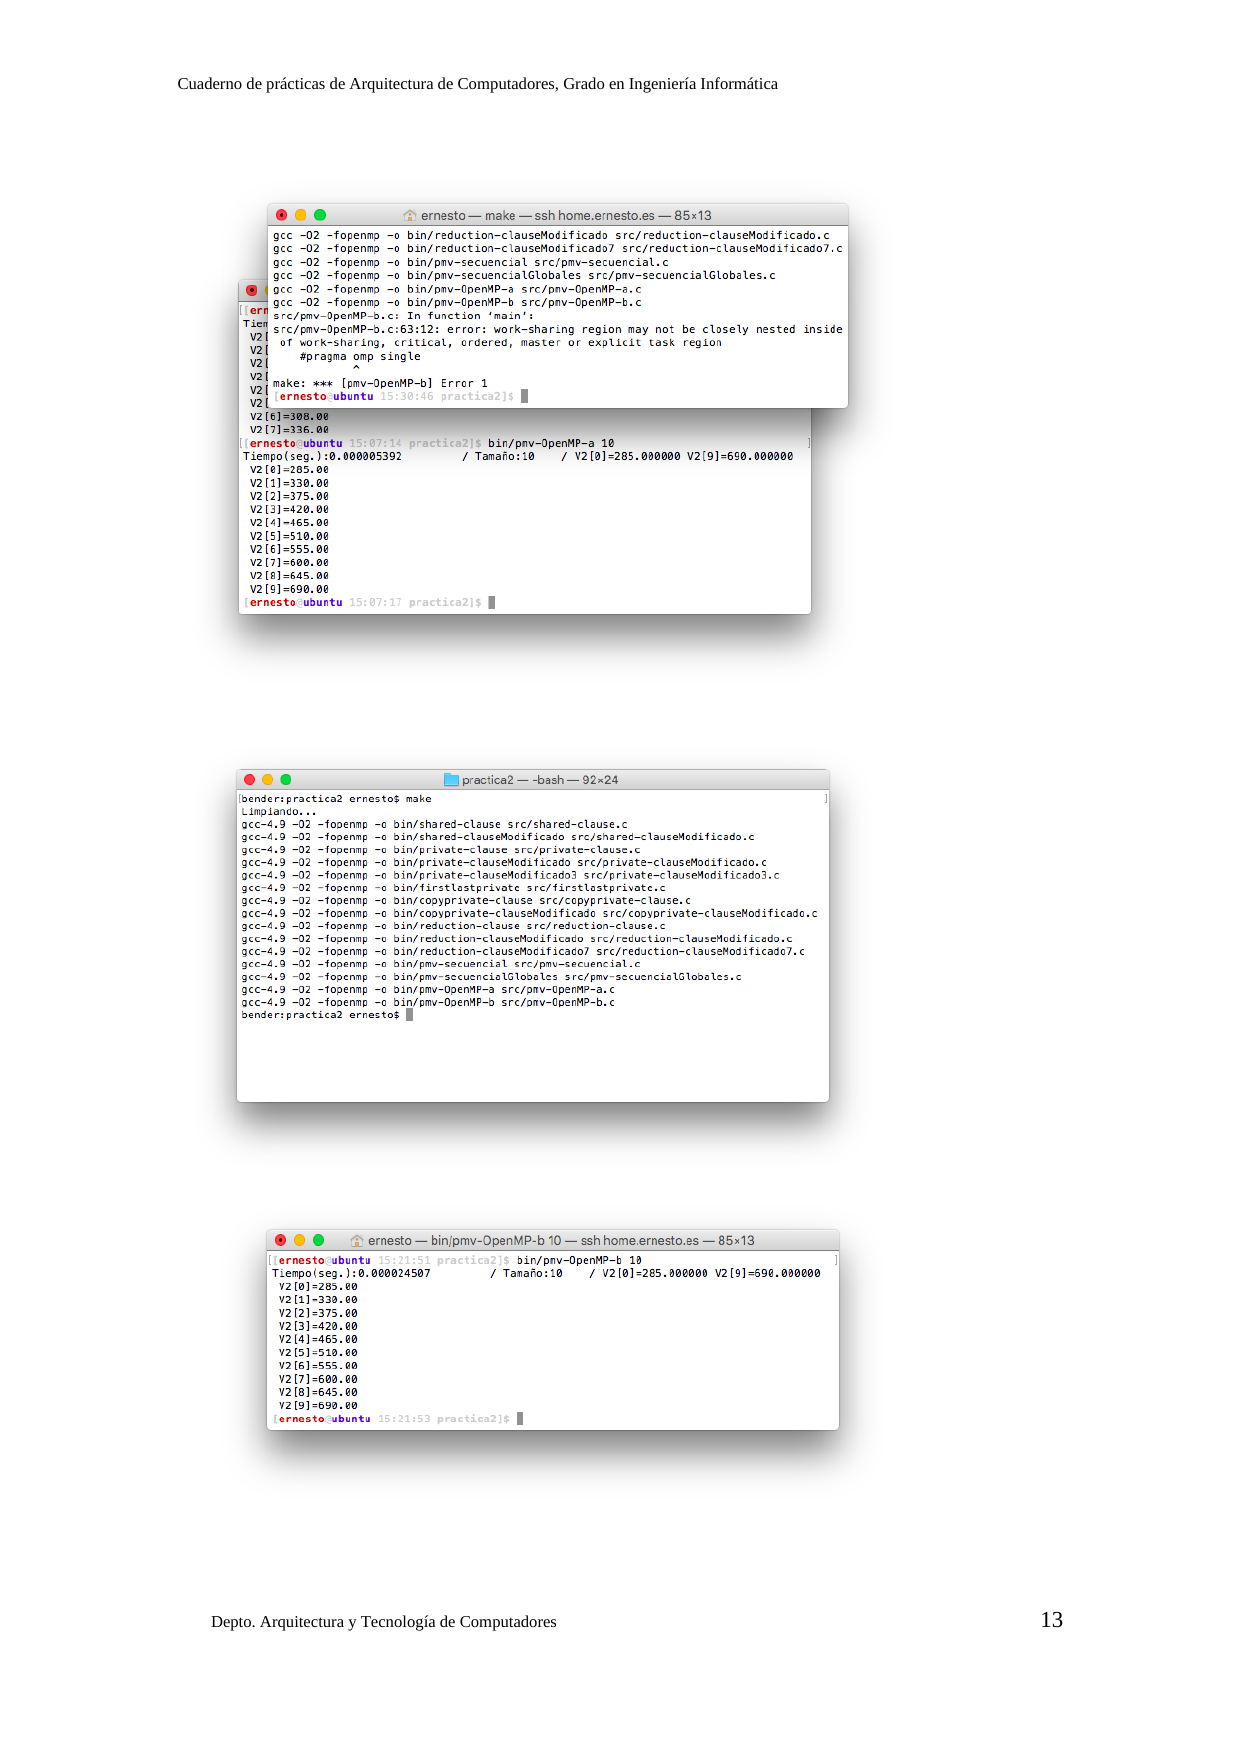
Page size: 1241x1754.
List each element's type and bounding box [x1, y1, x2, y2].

picture [185, 174, 901, 689]
picture [186, 741, 879, 1174]
picture [214, 1199, 890, 1505]
